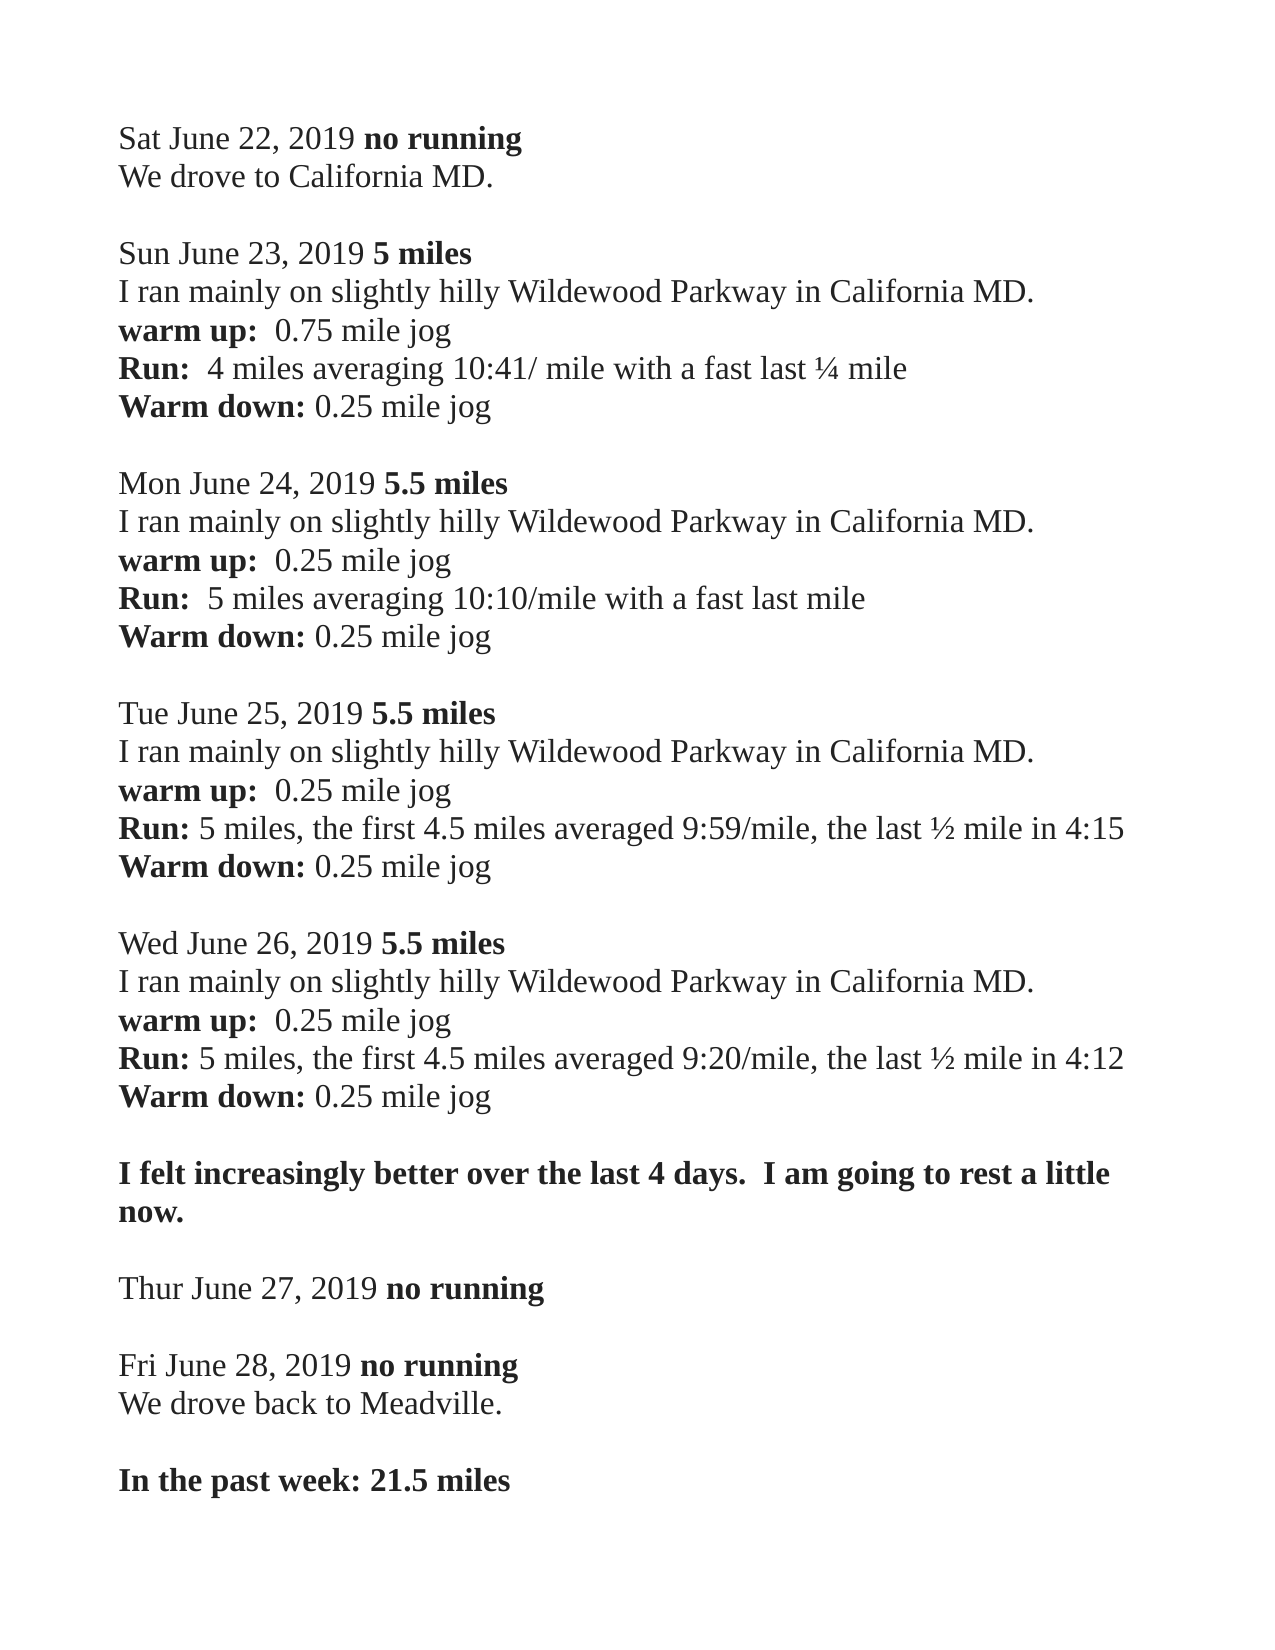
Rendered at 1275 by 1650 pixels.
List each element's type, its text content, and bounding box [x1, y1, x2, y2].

text warm up: 0.25 mile jog [118, 770, 1161, 808]
text Tue June 25, 2019 5.5 miles [118, 693, 1161, 731]
text Warm down: 0.25 mile jog [118, 1076, 1161, 1115]
text Run: 5 miles averaging 10:10/mile with a fast last mile [118, 578, 1161, 616]
text I ran mainly on slightly hilly Wildewood Parkway in California MD. [118, 501, 1161, 540]
text Run: 5 miles, the first 4.5 miles averaged 9:20/mile, the last ½ mile in 4:12 [118, 1038, 1161, 1076]
text Wed June 26, 2019 5.5 miles [118, 923, 1161, 961]
text I felt increasingly better over the last 4 days. I am going to rest a little now. [118, 1153, 1161, 1230]
text We drove back to Meadville. [118, 1383, 1161, 1421]
text Mon June 24, 2019 5.5 miles [118, 463, 1161, 501]
text warm up: 0.25 mile jog [118, 1000, 1161, 1038]
text In the past week: 21.5 miles [118, 1460, 1161, 1498]
text Warm down: 0.25 mile jog [118, 616, 1161, 655]
text Run: 4 miles averaging 10:41/ mile with a fast last ¼ mile [118, 348, 1161, 386]
text We drove to California MD. [118, 156, 1161, 195]
text warm up: 0.75 mile jog [118, 310, 1161, 348]
text Warm down: 0.25 mile jog [118, 386, 1161, 425]
text Sun June 23, 2019 5 miles [118, 233, 1161, 271]
text I ran mainly on slightly hilly Wildewood Parkway in California MD. [118, 731, 1161, 770]
text Run: 5 miles, the first 4.5 miles averaged 9:59/mile, the last ½ mile in 4:15 [118, 808, 1161, 846]
text Sat June 22, 2019 no running [118, 118, 1161, 156]
text Fri June 28, 2019 no running [118, 1345, 1161, 1383]
text I ran mainly on slightly hilly Wildewood Parkway in California MD. [118, 271, 1161, 310]
text warm up: 0.25 mile jog [118, 540, 1161, 578]
text Warm down: 0.25 mile jog [118, 846, 1161, 885]
text Thur June 27, 2019 no running [118, 1268, 1161, 1306]
text I ran mainly on slightly hilly Wildewood Parkway in California MD. [118, 961, 1161, 1000]
